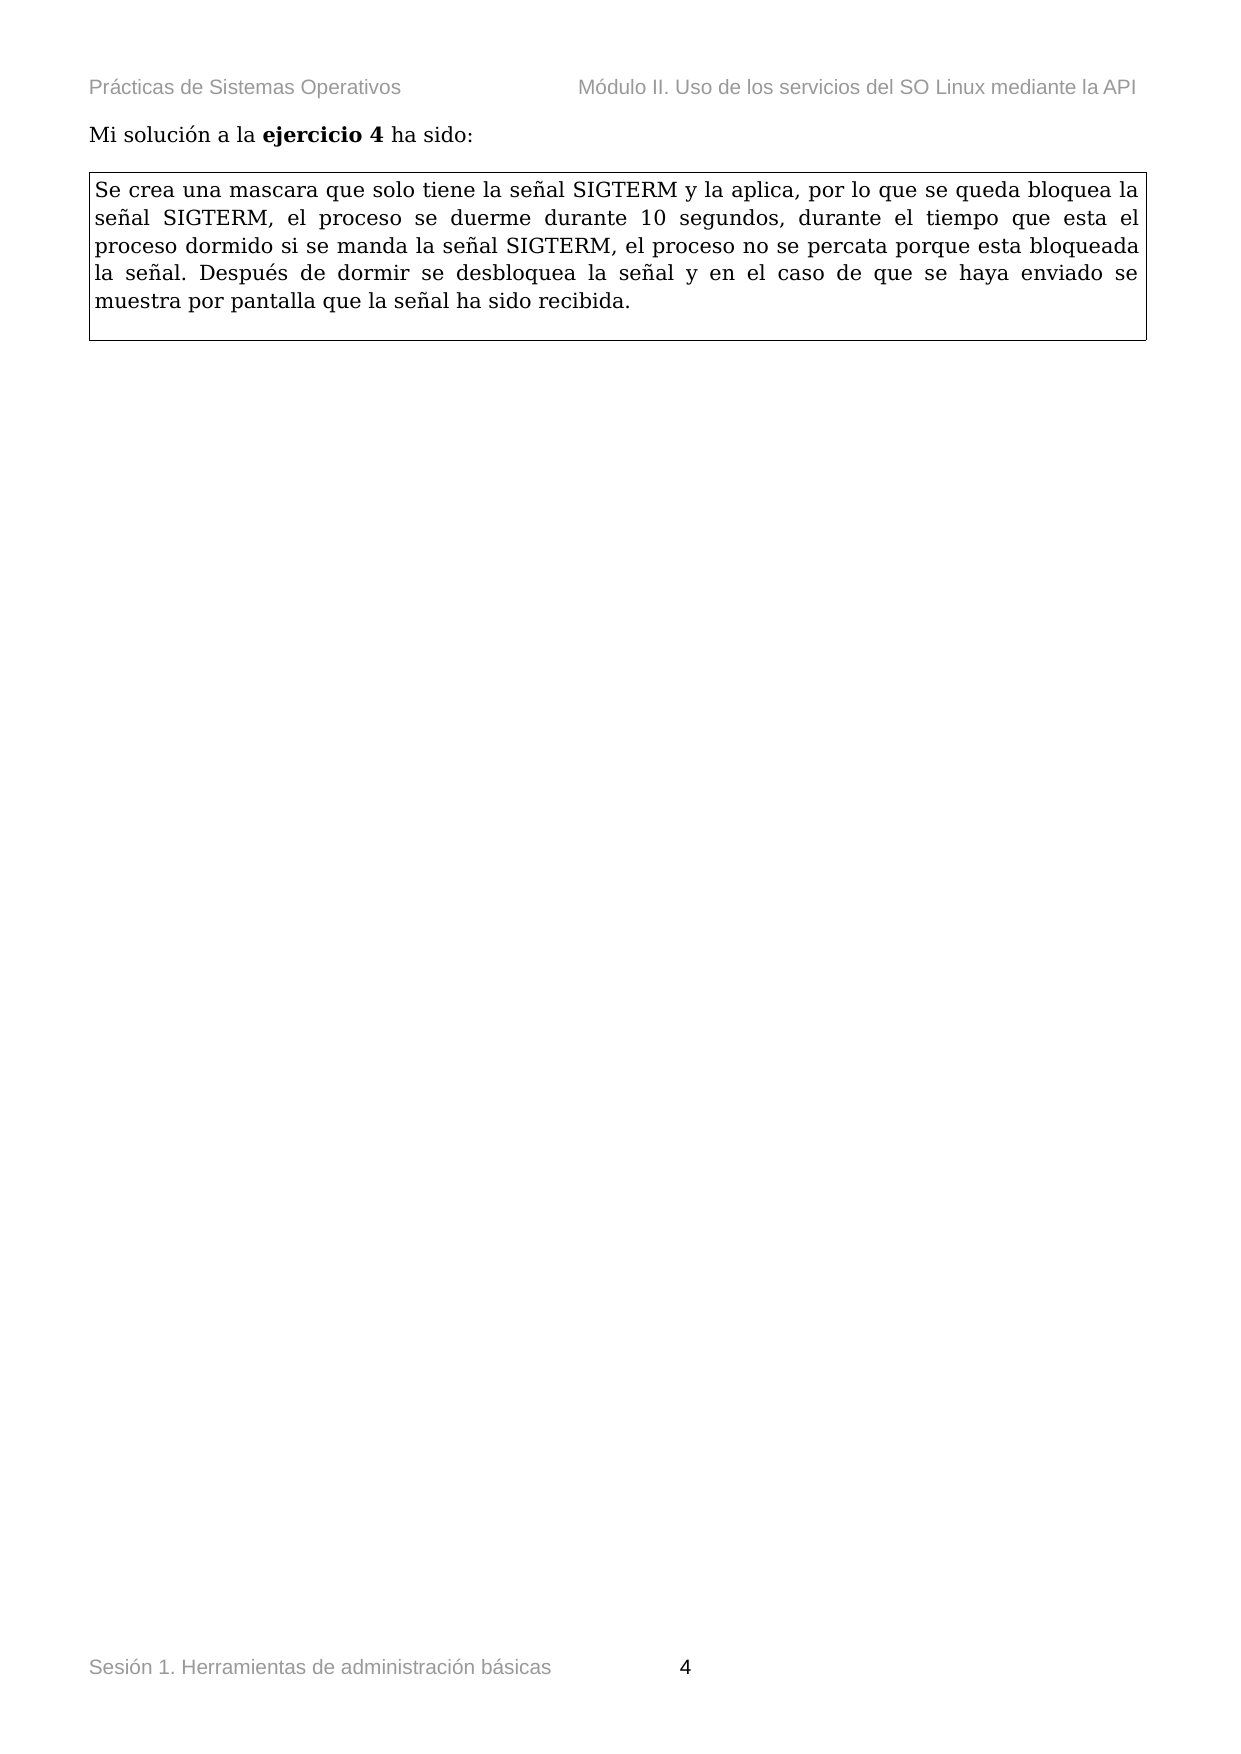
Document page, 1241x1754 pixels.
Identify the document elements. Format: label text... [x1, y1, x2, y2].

table_header Se crea una mascara que solo tiene la señal SIGTERM y la aplica, por lo que se queda bloquea la señal SIGTERM, el proceso se duerme durante 10 segundos, durante el tiempo que esta el proceso dormido si se manda la señal SIGTERM, el proceso no se percata porque esta bloqueada la señal. Después de dormir se desbloquea la señal y en el caso de que se haya enviado se muestra por pantalla que la señal ha sido recibida. [90, 173, 1146, 340]
text Mi solución a la ejercicio 4 ha sido: [89, 123, 1146, 148]
